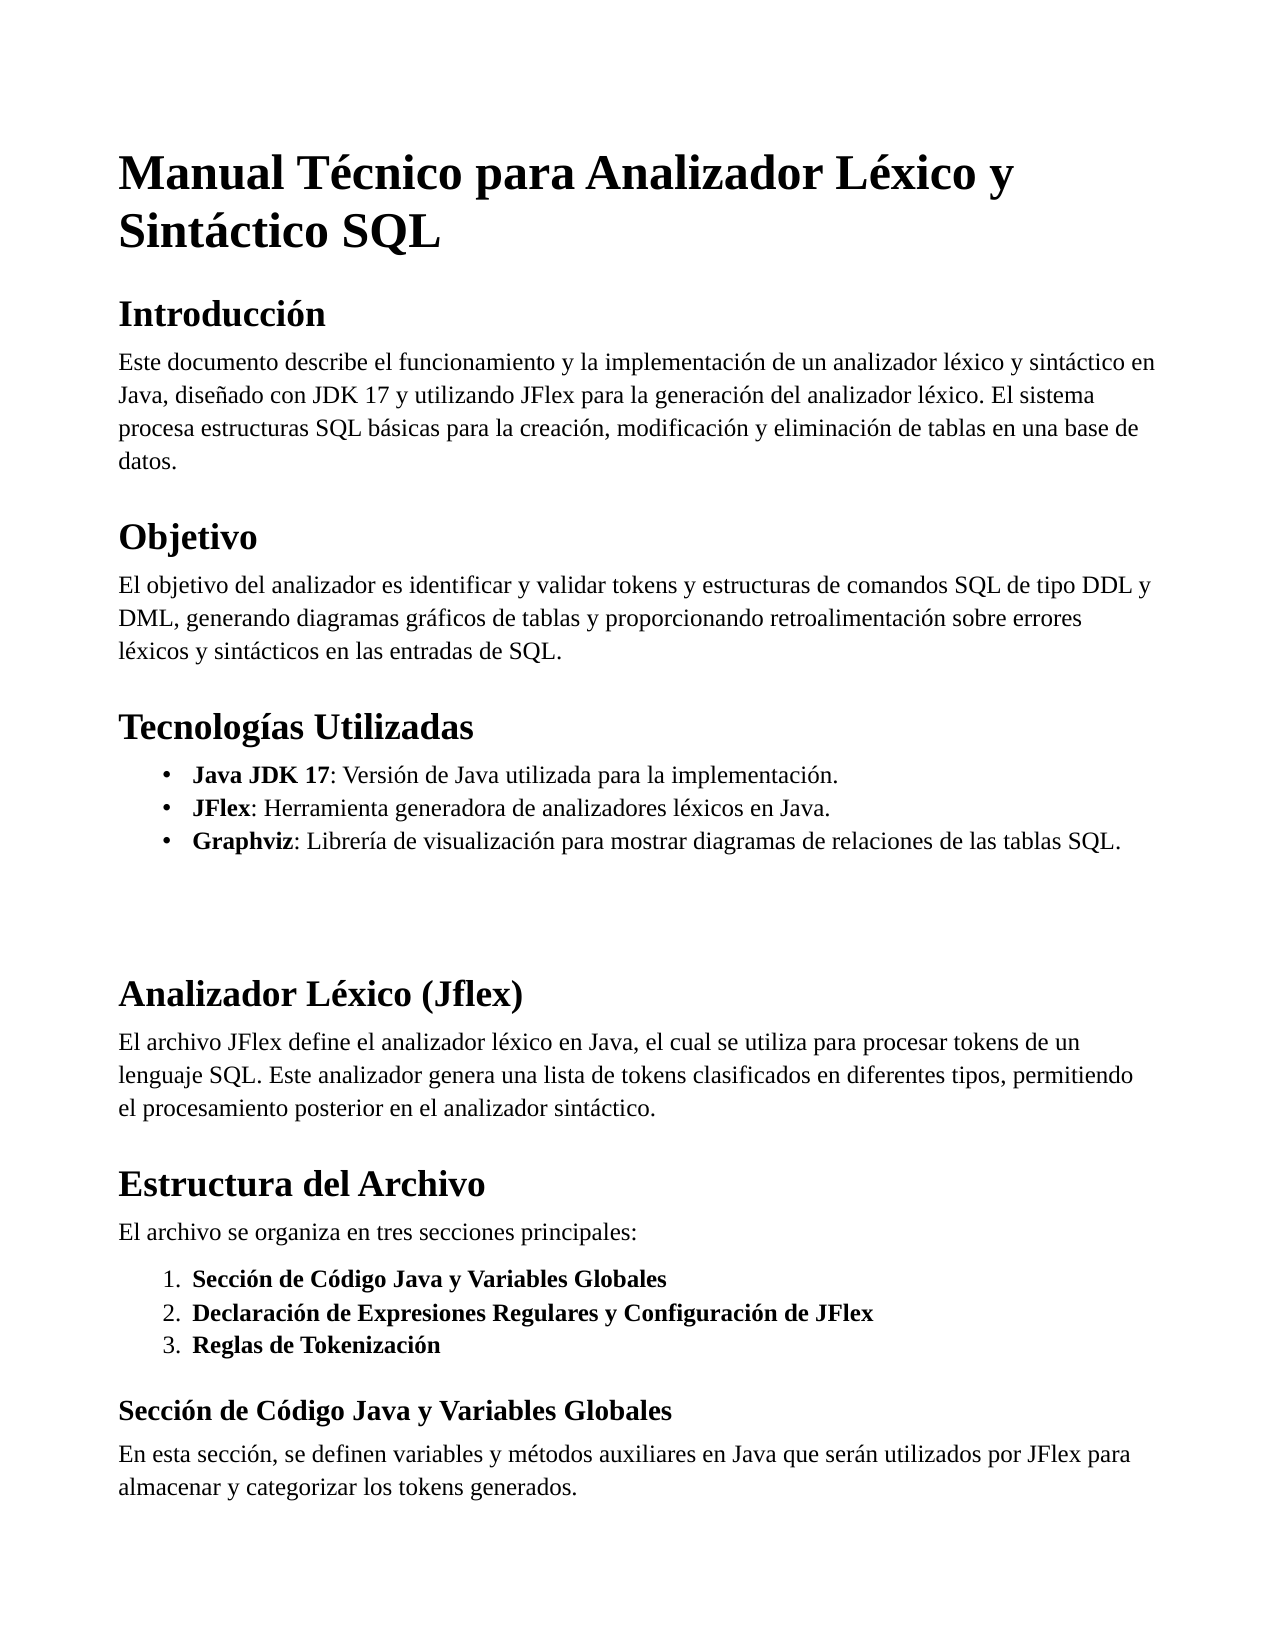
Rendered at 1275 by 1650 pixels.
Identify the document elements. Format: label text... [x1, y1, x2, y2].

list Graphviz: Librería de visualización para mostrar diagramas de relaciones de las tablas SQL. [162, 826, 1157, 855]
subtitle Tecnologías Utilizadas [118, 705, 1157, 748]
subtitle Estructura del Archivo [118, 1161, 1157, 1204]
list JFlex: Herramienta generadora de analizadores léxicos en Java. [162, 793, 1157, 822]
subtitle Objetivo [118, 514, 1157, 558]
subtitle Sección de Código Java y Variables Globales [118, 1393, 1157, 1426]
subtitle Manual Técnico para Analizador Léxico y Sintáctico SQL [118, 143, 1157, 258]
list Sección de Código Java y Variables Globales [162, 1264, 1157, 1293]
subtitle Analizador Léxico (Jflex) [118, 971, 1157, 1014]
list Declaración de Expresiones Regulares y Configuración de JFlex [162, 1298, 1157, 1326]
text El objetivo del analizador es identificar y validar tokens y estructuras de comandos SQL de tipo DDL y DML, generando diagramas gráficos de tablas y proporcionando retroalimentación sobre errores léxicos y sintácticos en las entradas de SQL. [118, 570, 1157, 665]
text El archivo JFlex define el analizador léxico en Java, el cual se utiliza para procesar tokens de un lenguaje SQL. Este analizador genera una lista de tokens clasificados en diferentes tipos, permitiendo el procesamiento posterior en el analizador sintáctico. [118, 1027, 1157, 1122]
text El archivo se organiza en tres secciones principales: [118, 1217, 1157, 1246]
list Reglas de Tokenización [162, 1331, 1157, 1359]
list Java JDK 17: Versión de Java utilizada para la implementación. [162, 760, 1157, 789]
subtitle Introducción [118, 291, 1157, 334]
text Este documento describe el funcionamiento y la implementación de un analizador léxico y sintáctico en Java, diseñado con JDK 17 y utilizando JFlex para la generación del analizador léxico. El sistema procesa estructuras SQL básicas para la creación, modificación y eliminación de tablas en una base de datos. [118, 347, 1157, 475]
text En esta sección, se definen variables y métodos auxiliares en Java que serán utilizados por JFlex para almacenar y categorizar los tokens generados. [118, 1439, 1157, 1501]
